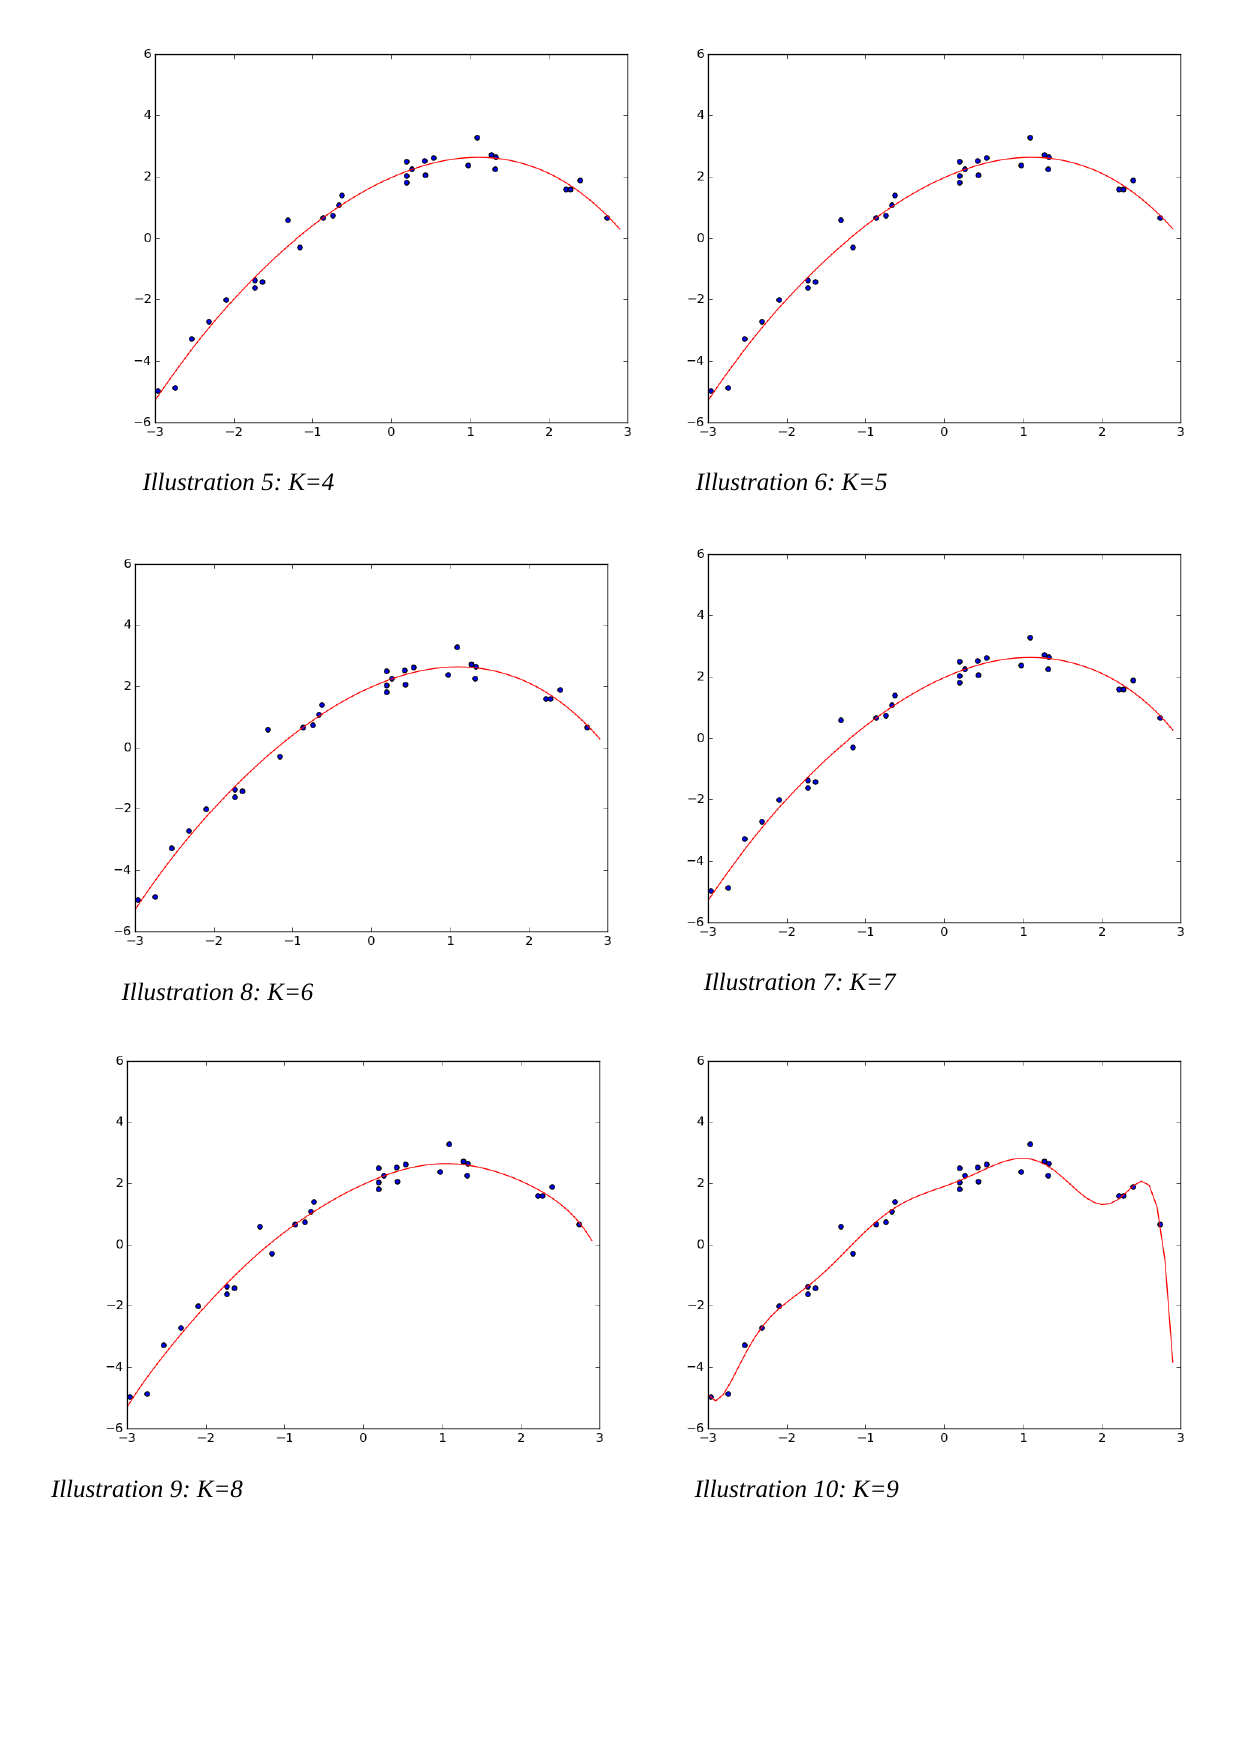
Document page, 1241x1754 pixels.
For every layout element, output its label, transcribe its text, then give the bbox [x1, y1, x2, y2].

picture [58, 508, 1240, 977]
text Illustration 6: K=5 [696, 468, 1198, 496]
text Illustration 8: K=6 [121, 977, 609, 1003]
text Illustration 9: K=8 [51, 1474, 660, 1503]
text Illustration 7: K=7 [703, 968, 1239, 996]
text Illustration 5: K=4 [142, 468, 688, 496]
text Illustration 10: K=9 [694, 1474, 1240, 1503]
picture [50, 1015, 1240, 1474]
picture [78, 8, 1240, 468]
